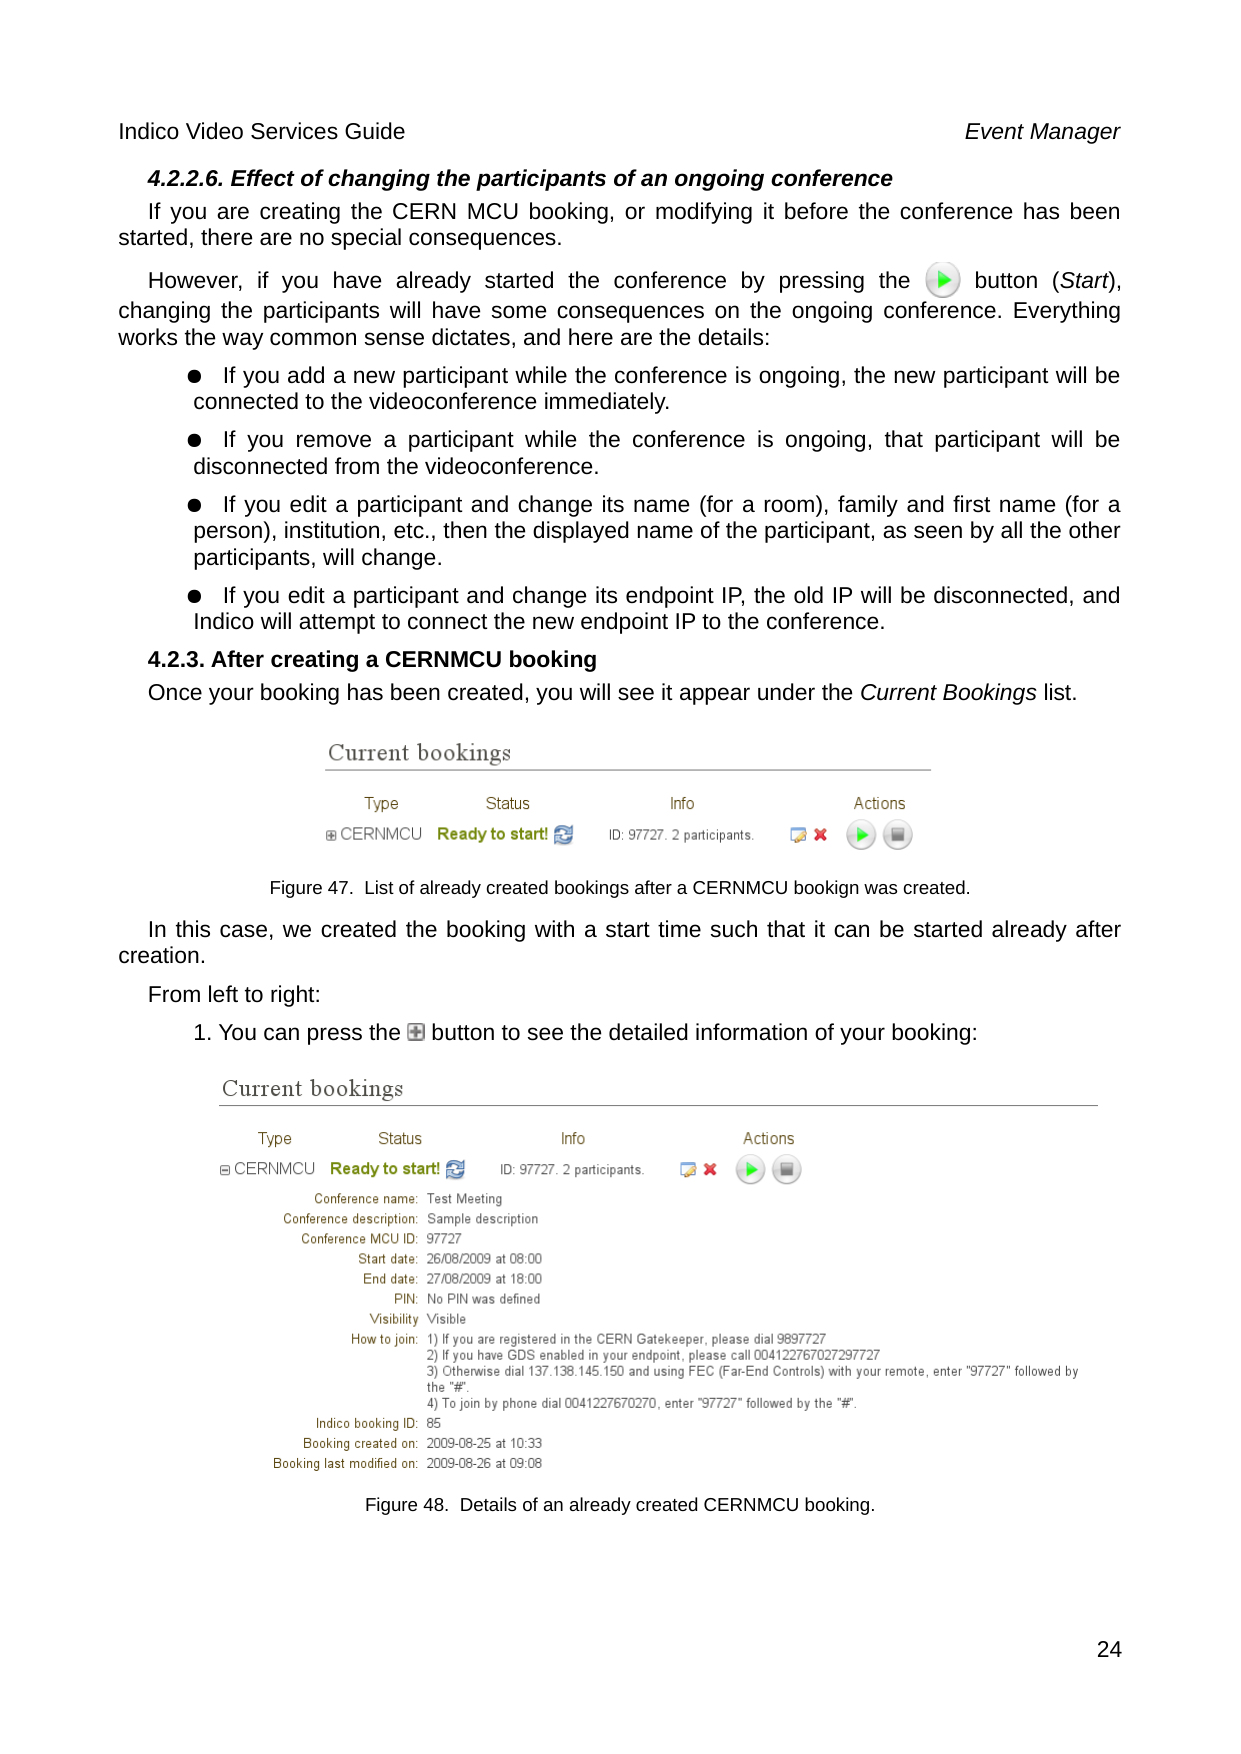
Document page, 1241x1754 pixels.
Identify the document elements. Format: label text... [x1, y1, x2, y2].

picture [925, 262, 961, 298]
text However, if you have already started the conference by pressing the button (Start), changing the participants will have some consequences on the ongoing conference. Everything works the way common sense dictates, and here are the details: [118, 262, 1122, 350]
list If you add a new participant while the conference is ongoing, the new participant will be connected to the videoconference immediately. [156, 362, 1122, 415]
title Figure 47. List of already created bookings after a CERNMCU bookign was created. [118, 877, 1122, 898]
text If you are creating the CERN MCU booking, or modifying it before the conference has been started, there are no special consequences. [118, 198, 1122, 250]
subtitle 4.2.2.6. Effect of changing the participants of an ongoing conference [118, 165, 1122, 192]
picture [407, 1023, 425, 1041]
text Once your booking has been created, you will see it appear under the Current Bookings list. [118, 678, 1122, 705]
list If you edit a participant and change its name (for a room), family and first name (for a person), institution, etc., then the displayed name of the participant, as seen by all the other participants, will change. [156, 491, 1122, 570]
picture [206, 1074, 1109, 1483]
title Figure 48. Details of an already created CERNMCU booking. [118, 1494, 1122, 1516]
text In this case, we created the booking with a start time such that it can be started already after creation. [118, 916, 1122, 969]
list 1. You can press the button to see the detailed information of your booking: [156, 1019, 1122, 1045]
text From left to right: [118, 981, 1122, 1007]
subtitle 4.2.3. After creating a CERNMCU booking [118, 646, 1122, 673]
picture [308, 734, 932, 866]
list If you edit a participant and change its endpoint IP, the old IP will be disconnected, and Indico will attempt to connect the new endpoint IP to the conference. [156, 582, 1122, 634]
list If you remove a participant while the conference is ongoing, that participant will be disconnected from the videoconference. [156, 426, 1122, 479]
